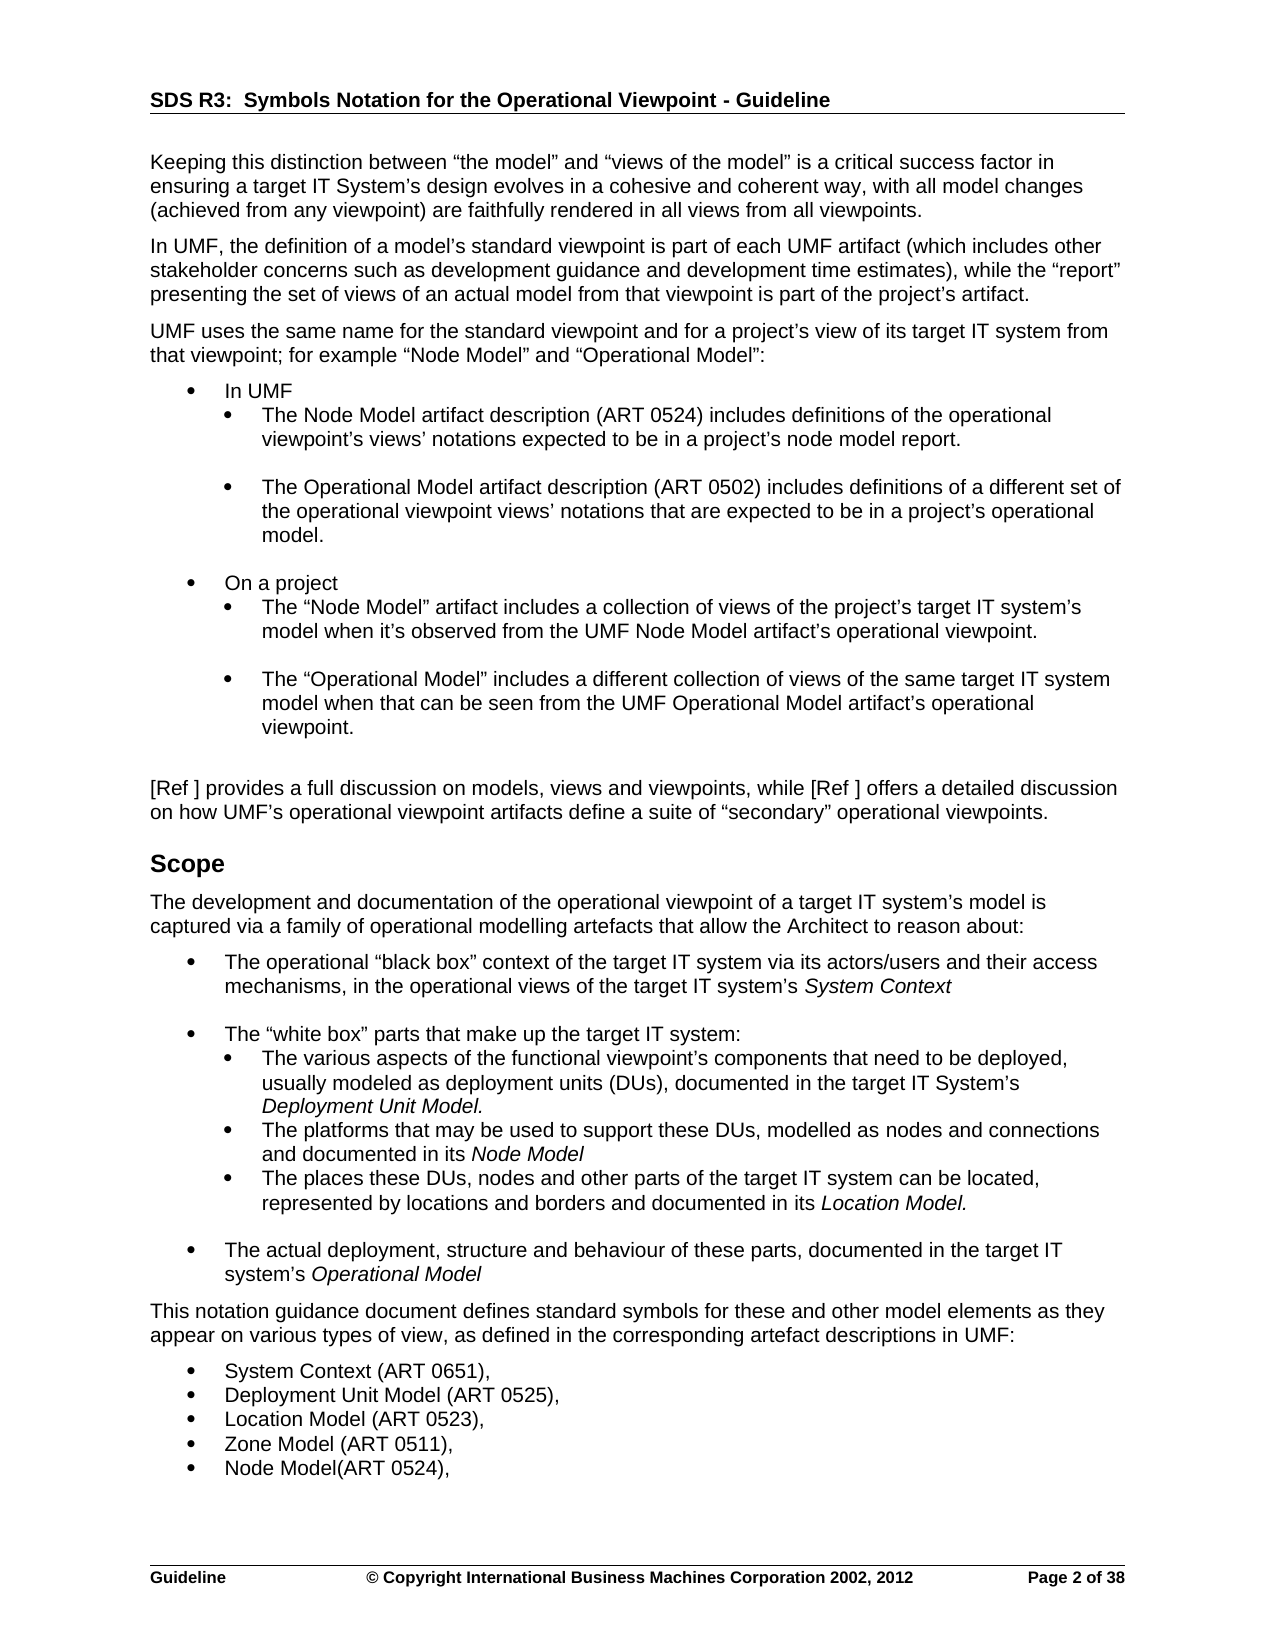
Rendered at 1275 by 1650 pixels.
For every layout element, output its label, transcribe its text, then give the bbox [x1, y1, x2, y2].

list The Node Model artifact description (ART 0524) includes definitions of the operational viewpoint’s views’ notations expected to be in a project’s node model report. [224, 403, 1125, 475]
subtitle Scope [150, 848, 1125, 877]
list The places these DUs, nodes and other parts of the target IT system can be located, represented by locations and borders and documented in its Location Model. [224, 1166, 1125, 1238]
list The operational “black box” context of the target IT system via its actors/users and their access mechanisms, in the operational views of the target IT system’s System Context [187, 950, 1125, 1022]
text UMF uses the same name for the standard viewpoint and for a project’s view of its target IT system from that viewpoint; for example “Node Model” and “Operational Model”: [150, 319, 1125, 367]
list Deployment Unit Model (ART 0525), [187, 1383, 1125, 1407]
list Zone Model (ART 0511), [187, 1431, 1125, 1455]
list The actual deployment, structure and behaviour of these parts, documented in the target IT system’s Operational Model [187, 1238, 1125, 1286]
list Node Model(ART 0524), [187, 1455, 1125, 1479]
list The “Operational Model” includes a different collection of views of the same target IT system model when that can be seen from the UMF Operational Model artifact’s operational viewpoint. [224, 667, 1125, 763]
list System Context (ART 0651), [187, 1359, 1125, 1383]
list In UMF [187, 379, 1125, 403]
list The platforms that may be used to support these DUs, modelled as nodes and connections and documented in its Node Model [224, 1118, 1125, 1166]
text [Ref 3] provides a full discussion on models, views and viewpoints, while [Ref 4] offers a detailed discussion on how UMF’s operational viewpoint artifacts define a suite of “secondary” operational viewpoints. [150, 776, 1125, 823]
list On a project [187, 571, 1125, 595]
list The various aspects of the functional viewpoint’s components that need to be deployed, usually modeled as deployment units (DUs), documented in the target IT System’s Deployment Unit Model. [224, 1046, 1125, 1118]
list The “white box” parts that make up the target IT system: [187, 1022, 1125, 1046]
text In UMF, the definition of a model’s standard viewpoint is part of each UMF artifact (which includes other stakeholder concerns such as development guidance and development time estimates), while the “report” presenting the set of views of an actual model from that viewpoint is part of the project’s artifact. [150, 234, 1125, 306]
list Location Model (ART 0523), [187, 1407, 1125, 1431]
text This notation guidance document defines standard symbols for these and other model elements as they appear on various types of view, as defined in the corresponding artefact descriptions in UMF: [150, 1299, 1125, 1347]
text Keeping this distinction between “the model” and “views of the model” is a critical success factor in ensuring a target IT System’s design evolves in a cohesive and coherent way, with all model changes (achieved from any viewpoint) are faithfully rendered in all views from all viewpoints. [150, 150, 1125, 222]
list The “Node Model” artifact includes a collection of views of the project’s target IT system’s model when it’s observed from the UMF Node Model artifact’s operational viewpoint. [224, 595, 1125, 667]
list The Operational Model artifact description (ART 0502) includes definitions of a different set of the operational viewpoint views’ notations that are expected to be in a project’s operational model. [224, 475, 1125, 571]
text The development and documentation of the operational viewpoint of a target IT system’s model is captured via a family of operational modelling artefacts that allow the Architect to reason about: [150, 890, 1125, 938]
